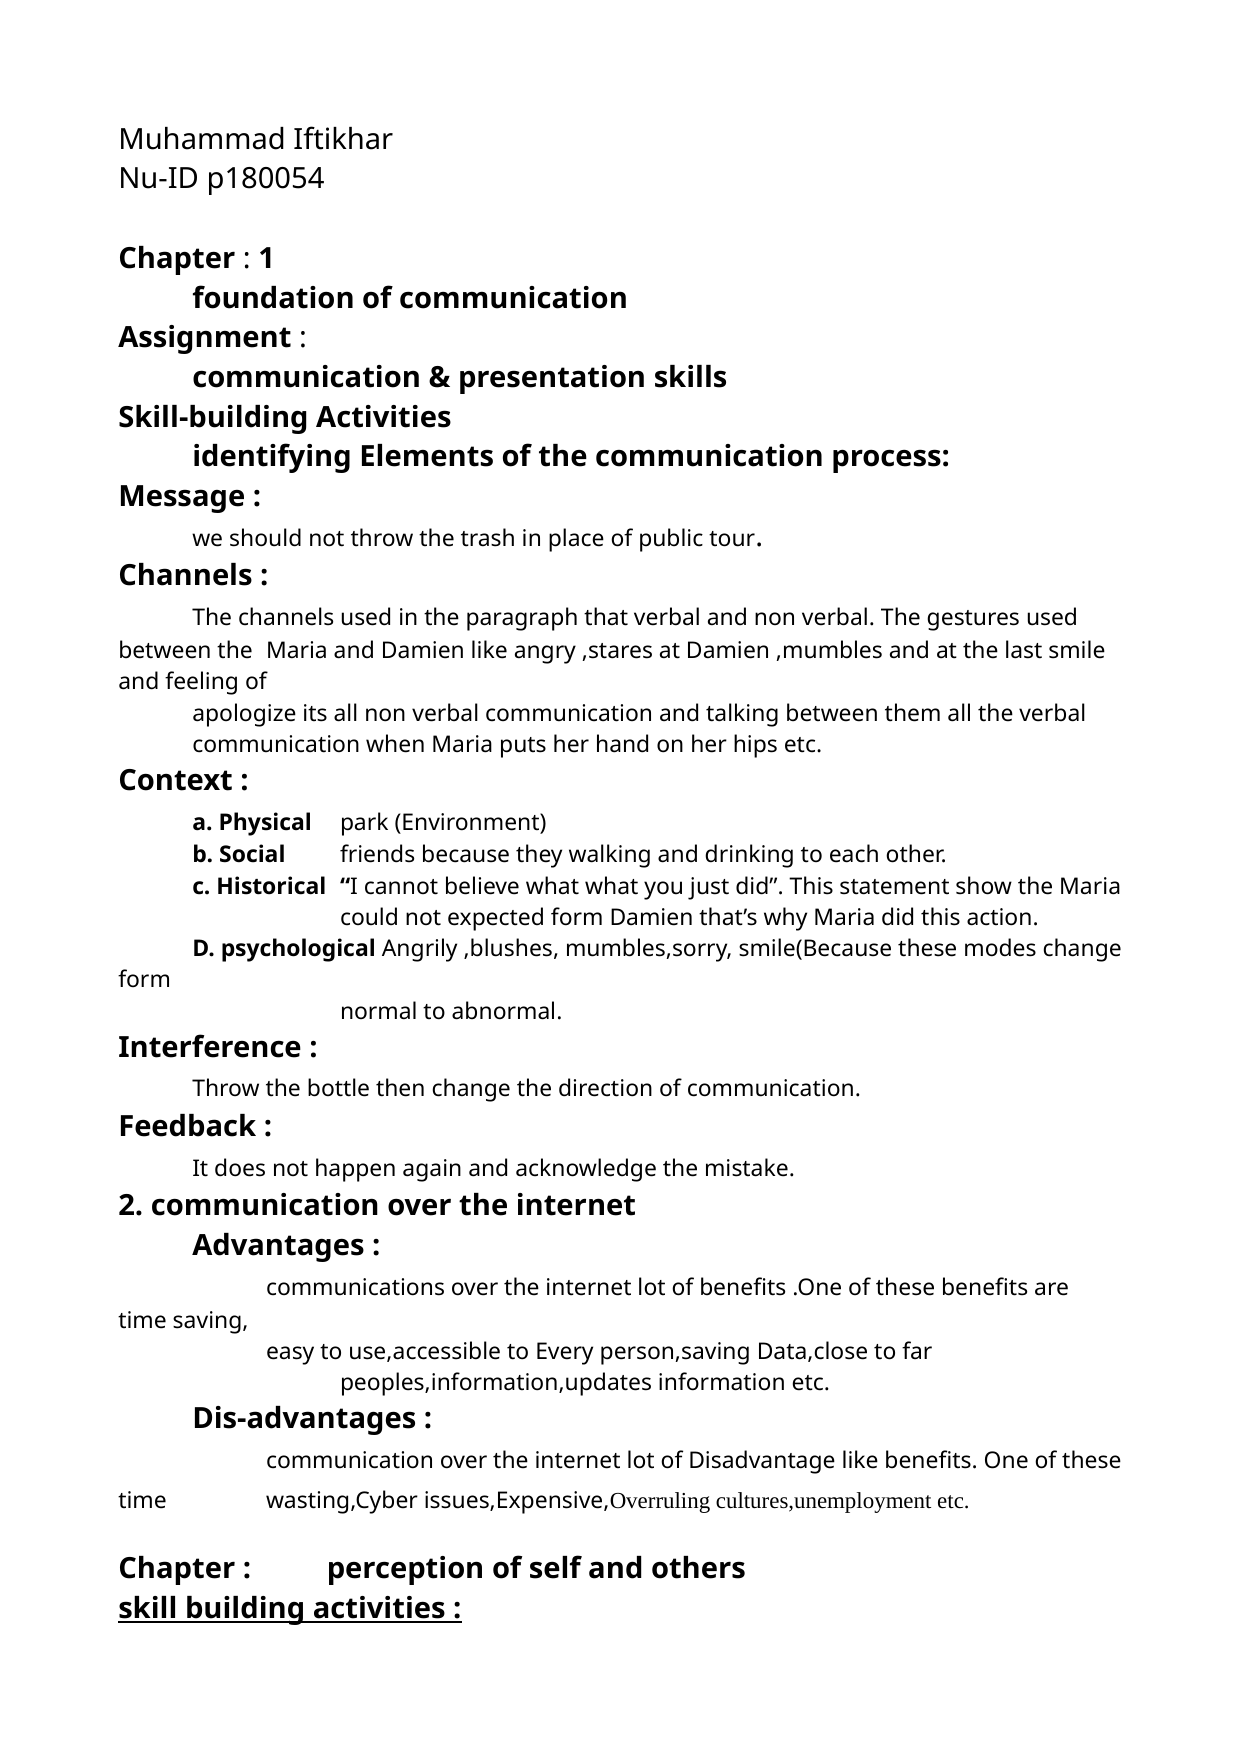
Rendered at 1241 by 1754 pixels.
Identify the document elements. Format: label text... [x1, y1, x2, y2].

text The channels used in the paragraph that verbal and non verbal. The gestures used between the Maria and Damien like angry ,stares at Damien ,mumbles and at the last smile and feeling of [118, 594, 1122, 697]
text communication over the internet lot of Disadvantage like benefits. One of these time wasting,Cyber issues,Expensive,Overruling cultures,unemployment etc. [118, 1437, 1122, 1517]
text b. Social friends because they walking and drinking to each other. [118, 838, 1122, 870]
text Throw the bottle then change the direction of communication. [118, 1066, 1122, 1105]
text 2. communication over the internet [118, 1185, 1122, 1224]
text D. psychological Angrily ,blushes, mumbles,sorry, smile(Because these modes change form [118, 932, 1122, 995]
text a. Physical park (Environment) [118, 799, 1122, 838]
text communication & presentation skills [118, 356, 1122, 396]
text Skill-building Activities [118, 396, 1122, 436]
text Dis-advantages : [118, 1397, 1122, 1437]
text c. Historical “I cannot believe what what you just did”. This statement show the Maria could not expected form Damien that’s why Maria did this action. [118, 870, 1122, 932]
text easy to use,accessible to Every person,saving Data,close to far peoples,information,updates information etc. [118, 1335, 1122, 1397]
text It does not happen again and acknowledge the mistake. [118, 1145, 1122, 1185]
text foundation of communication [118, 277, 1122, 317]
text Chapter : perception of self and others [118, 1548, 1122, 1587]
text Chapter : 1 [118, 237, 1122, 277]
text Advantages : [118, 1224, 1122, 1264]
text Nu-ID p180054 [118, 158, 1122, 197]
text normal to abnormal. [118, 995, 1122, 1026]
text Feedback : [118, 1105, 1122, 1145]
text Context : [118, 759, 1122, 799]
text communications over the internet lot of benefits .One of these benefits are time saving, [118, 1264, 1122, 1335]
text Channels : [118, 555, 1122, 594]
text Interference : [118, 1026, 1122, 1066]
text skill building activities : [118, 1587, 1122, 1627]
text Assignment : [118, 317, 1122, 356]
text Muhammad Iftikhar [118, 118, 1122, 158]
text we should not throw the trash in place of public tour. [118, 515, 1122, 555]
text Message : [118, 475, 1122, 515]
text apologize its all non verbal communication and talking between them all the verbal communication when Maria puts her hand on her hips etc. [118, 697, 1122, 759]
text identifying Elements of the communication process: [118, 436, 1122, 475]
